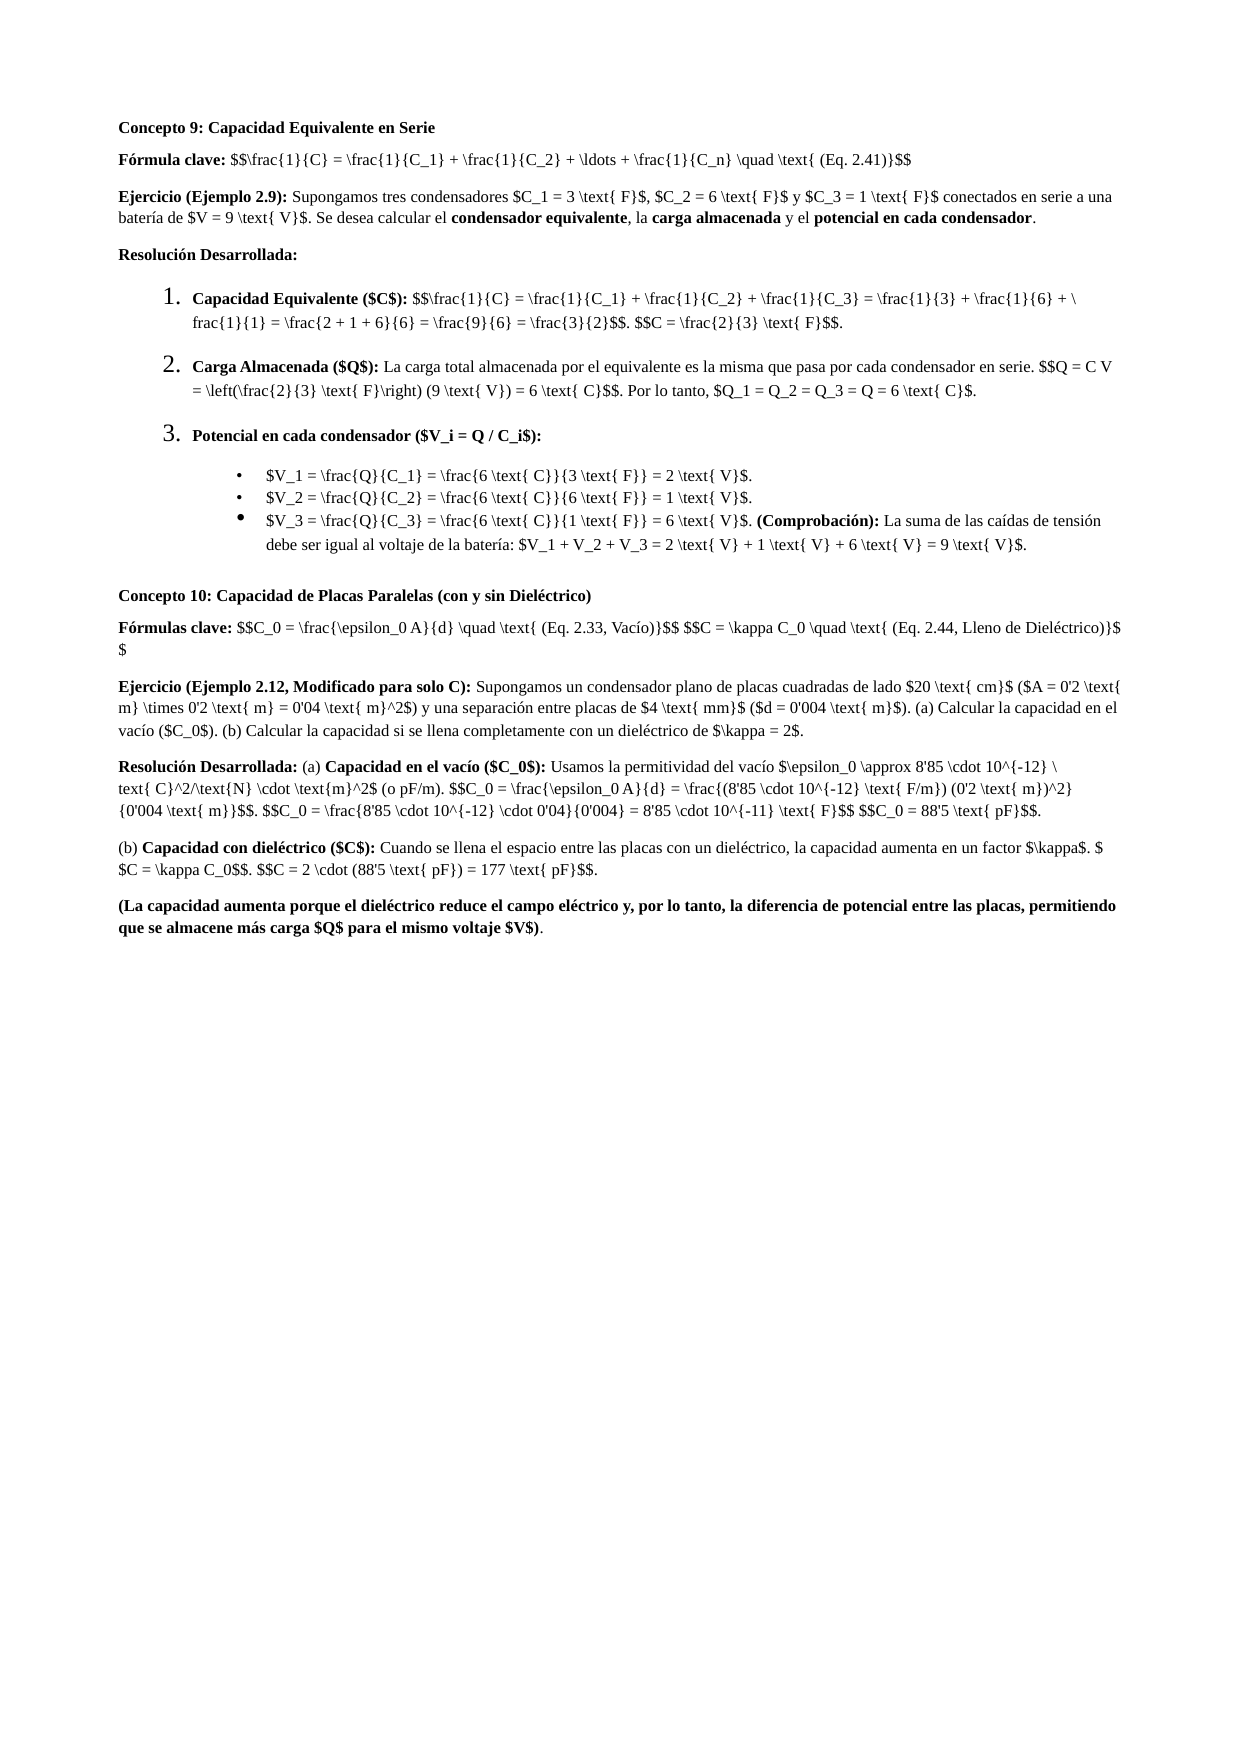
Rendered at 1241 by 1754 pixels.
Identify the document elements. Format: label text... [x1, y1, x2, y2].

text Ejercicio (Ejemplo 2.9): Supongamos tres condensadores $C_1 = 3 \text{ F}$, $C_2 = 6 \text{ F}$ y $C_3 = 1 \text{ F}$ conectados en serie a una batería de $V = 9 \text{ V}$. Se desea calcular el condensador equivalente, la carga almacenada y el potencial en cada condensador. [118, 186, 1122, 227]
text Ejercicio (Ejemplo 2.12, Modificado para solo C): Supongamos un condensador plano de placas cuadradas de lado $20 \text{ cm}$ ($A = 0'2 \text{ m} \times 0'2 \text{ m} = 0'04 \text{ m}^2$) y una separación entre placas de $4 \text{ mm}$ ($d = 0'004 \text{ m}$). (a) Calcular la capacidad en el vacío ($C_0$). (b) Calcular la capacidad si se llena completamente con un dieléctrico de $\kappa = 2$. [118, 676, 1122, 739]
list $V_2 = \frac{Q}{C_2} = \frac{6 \text{ C}}{6 \text{ F}} = 1 \text{ V}$. [236, 487, 1122, 507]
text Resolución Desarrollada: (a) Capacidad en el vacío ($C_0$): Usamos la permitividad del vacío $\epsilon_0 \approx 8'85 \cdot 10^{-12} \text{ C}^2/\text{N} \cdot \text{m}^2$ (o pF/m). $$C_0 = \frac{\epsilon_0 A}{d} = \frac{(8'85 \cdot 10^{-12} \text{ F/m}) (0'2 \text{ m})^2}{0'004 \text{ m}}$$. $$C_0 = \frac{8'85 \cdot 10^{-12} \cdot 0'04}{0'004} = 8'85 \cdot 10^{-11} \text{ F}$$ $$C_0 = 88'5 \text{ pF}$$. [118, 757, 1122, 820]
list $V_3 = \frac{Q}{C_3} = \frac{6 \text{ C}}{1 \text{ F}} = 6 \text{ V}$. (Comprobación): La suma de las caídas de tensión debe ser igual al voltaje de la batería: $V_1 + V_2 + V_3 = 2 \text{ V} + 1 \text{ V} + 6 \text{ V} = 9 \text{ V}$. [236, 509, 1122, 554]
text Fórmulas clave: $$C_0 = \frac{\epsilon_0 A}{d} \quad \text{ (Eq. 2.33, Vacío)}$$ $$C = \kappa C_0 \quad \text{ (Eq. 2.44, Lleno de Dieléctrico)}$$ [118, 618, 1122, 659]
list Carga Almacenada ($Q$): La carga total almacenada por el equivalente es la misma que pasa por cada condensador en serie. $$Q = C V = \left(\frac{2}{3} \text{ F}\right) (9 \text{ V}) = 6 \text{ C}$$. Por lo tanto, $Q_1 = Q_2 = Q_3 = Q = 6 \text{ C}$. [162, 349, 1122, 400]
text (La capacidad aumenta porque el dieléctrico reduce el campo eléctrico y, por lo tanto, la diferencia de potencial entre las placas, permitiendo que se almacene más carga $Q$ para el mismo voltaje $V$). [118, 896, 1122, 937]
subtitle Concepto 9: Capacidad Equivalente en Serie [118, 118, 1122, 137]
text (b) Capacidad con dieléctrico ($C$): Cuando se llena el espacio entre las placas con un dieléctrico, la capacidad aumenta en un factor $\kappa$. $$C = \kappa C_0$$. $$C = 2 \cdot (88'5 \text{ pF}) = 177 \text{ pF}$$. [118, 837, 1122, 878]
text Resolución Desarrollada: [118, 245, 1122, 264]
list Potencial en cada condensador ($V_i = Q / C_i$): [162, 418, 1122, 446]
text Fórmula clave: $$\frac{1}{C} = \frac{1}{C_1} + \frac{1}{C_2} + \ldots + \frac{1}{C_n} \quad \text{ (Eq. 2.41)}$$ [118, 150, 1122, 169]
list $V_1 = \frac{Q}{C_1} = \frac{6 \text{ C}}{3 \text{ F}} = 2 \text{ V}$. [236, 465, 1122, 484]
subtitle Concepto 10: Capacidad de Placas Paralelas (con y sin Dieléctrico) [118, 586, 1122, 605]
list Capacidad Equivalente ($C$): $$\frac{1}{C} = \frac{1}{C_1} + \frac{1}{C_2} + \frac{1}{C_3} = \frac{1}{3} + \frac{1}{6} + \frac{1}{1} = \frac{2 + 1 + 6}{6} = \frac{9}{6} = \frac{3}{2}$$. $$C = \frac{2}{3} \text{ F}$$. [162, 281, 1122, 332]
